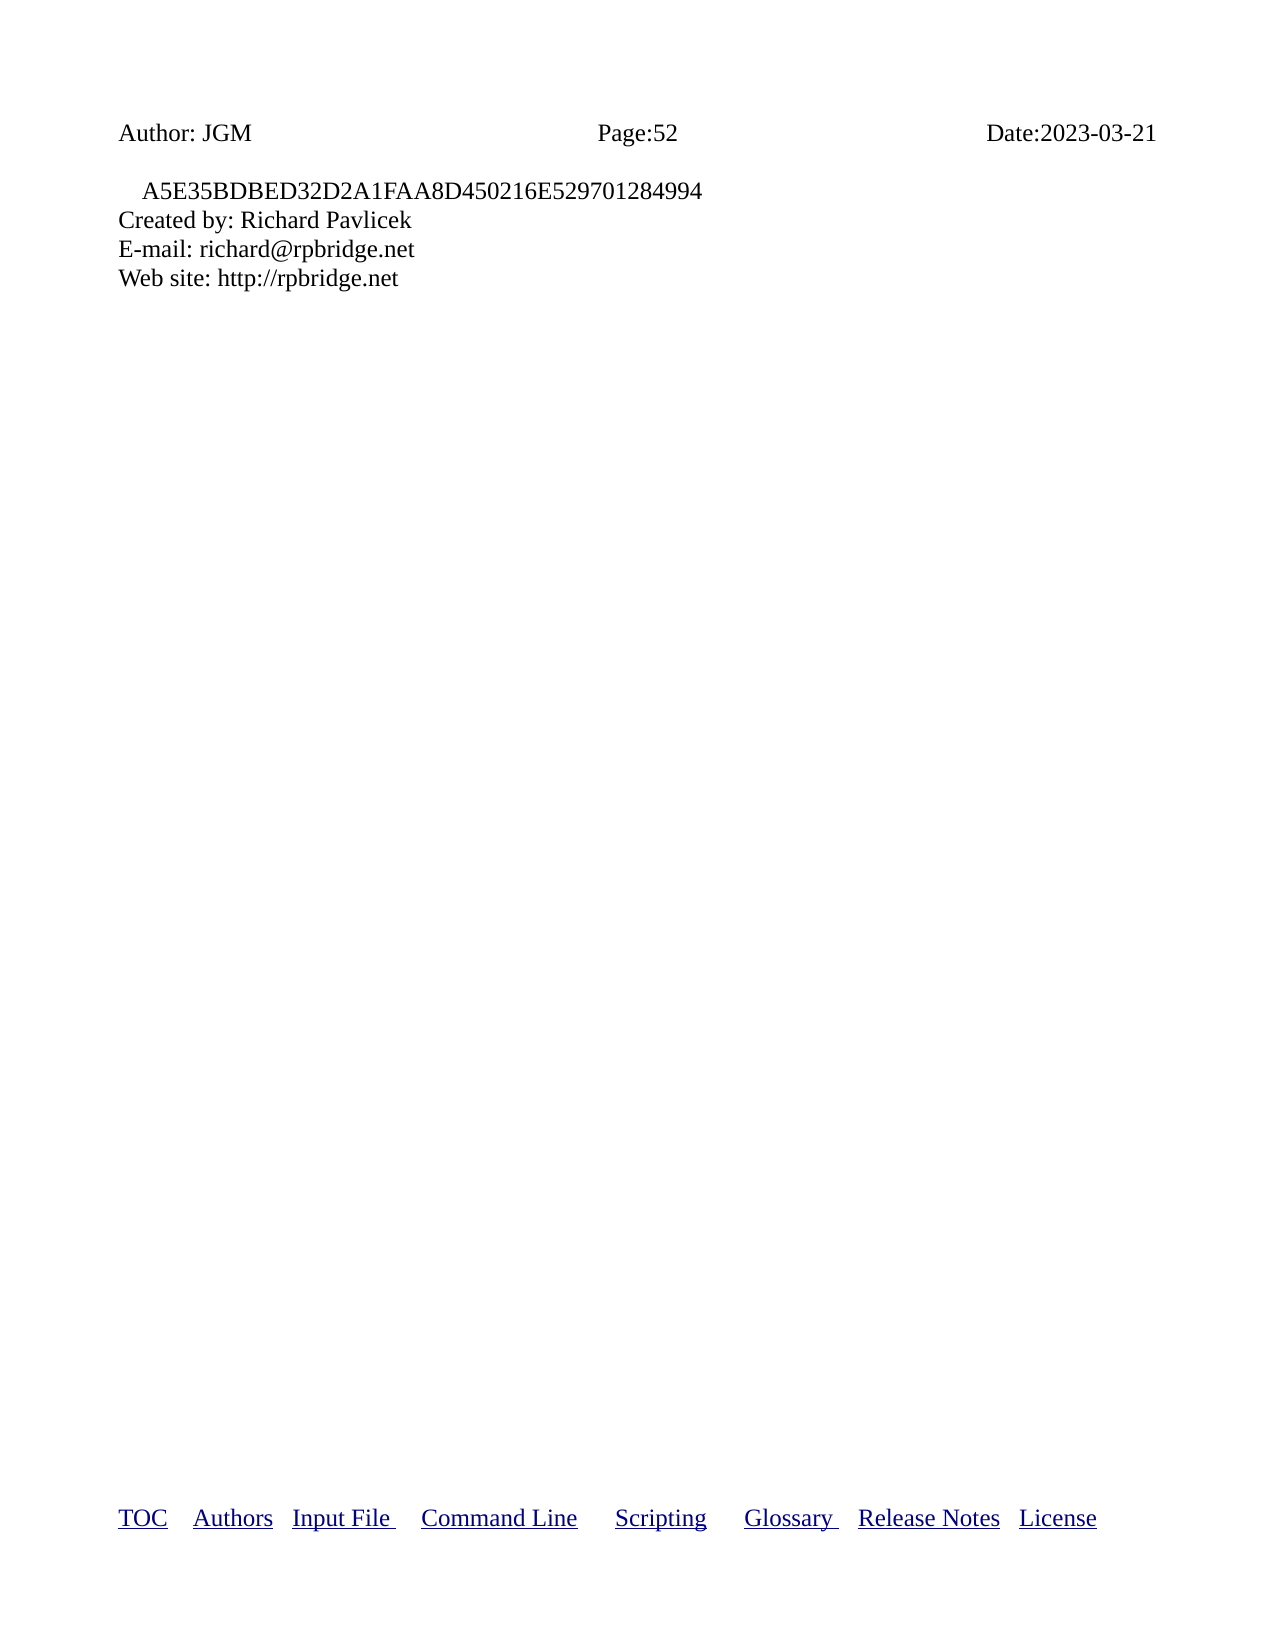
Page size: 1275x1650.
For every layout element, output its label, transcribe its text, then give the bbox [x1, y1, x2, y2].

text E-mail: richard@rpbridge.net [118, 234, 1157, 263]
text A5E35BDBED32D2A1FAA8D450216E529701284994 [118, 176, 1157, 205]
text Web site: http://rpbridge.net [118, 263, 1157, 291]
text Created by: Richard Pavlicek [118, 205, 1157, 234]
